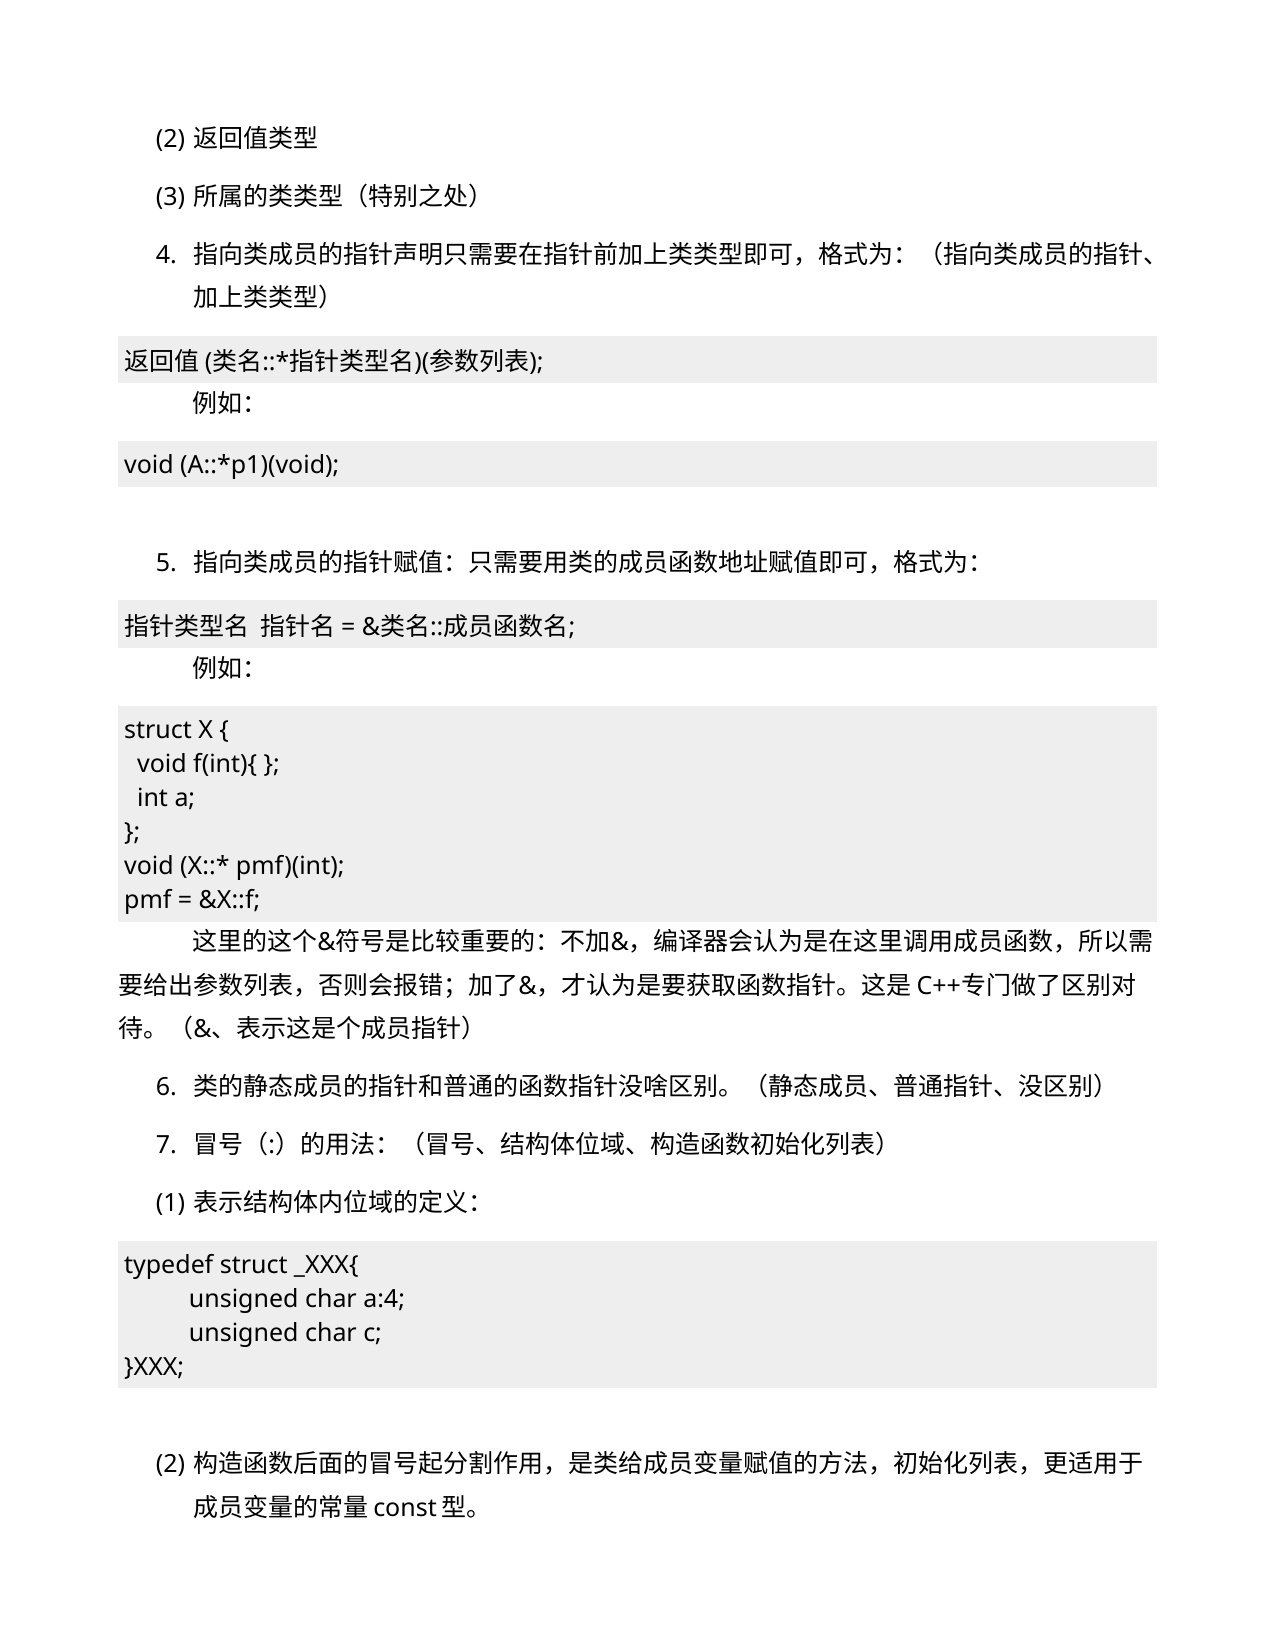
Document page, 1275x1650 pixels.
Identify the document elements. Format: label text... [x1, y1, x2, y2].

text 例如： [118, 648, 1157, 684]
text 这里的这个&符号是比较重要的：不加&，编译器会认为是在这里调用成员函数，所以需要给出参数列表，否则会报错；加了&，才认为是要获取函数指针。这是C++专门做了区别对待。（&、表示这是个成员指针） [118, 922, 1157, 1045]
table_header 返回值 (类名::*指针类型名)(参数列表); [118, 336, 1157, 383]
table_header typedef struct _XXX{ unsigned char a:4; unsigned char c; }XXX; [118, 1241, 1157, 1388]
list 所属的类类型（特别之处） [156, 176, 1157, 212]
list 返回值类型 [156, 118, 1157, 154]
text 例如： [118, 383, 1157, 419]
table_header 指针类型名 指针名 = &类名::成员函数名; [118, 600, 1157, 648]
list 类的静态成员的指针和普通的函数指针没啥区别。（静态成员、普通指针、没区别） [156, 1067, 1157, 1103]
list 指向类成员的指针声明只需要在指针前加上类类型即可，格式为：（指向类成员的指针、加上类类型） [156, 234, 1157, 314]
list 构造函数后面的冒号起分割作用，是类给成员变量赋值的方法，初始化列表，更适用于成员变量的常量const型。 [156, 1444, 1157, 1524]
list 表示结构体内位域的定义： [156, 1183, 1157, 1219]
table_header void (A::*p1)(void); [118, 441, 1157, 487]
table_header struct X { void f(int){ }; int a; }; void (X::* pmf)(int); pmf = &X::f; [118, 706, 1157, 922]
list 冒号（:）的用法：（冒号、结构体位域、构造函数初始化列表） [156, 1125, 1157, 1161]
list 指向类成员的指针赋值：只需要用类的成员函数地址赋值即可，格式为： [156, 542, 1157, 578]
